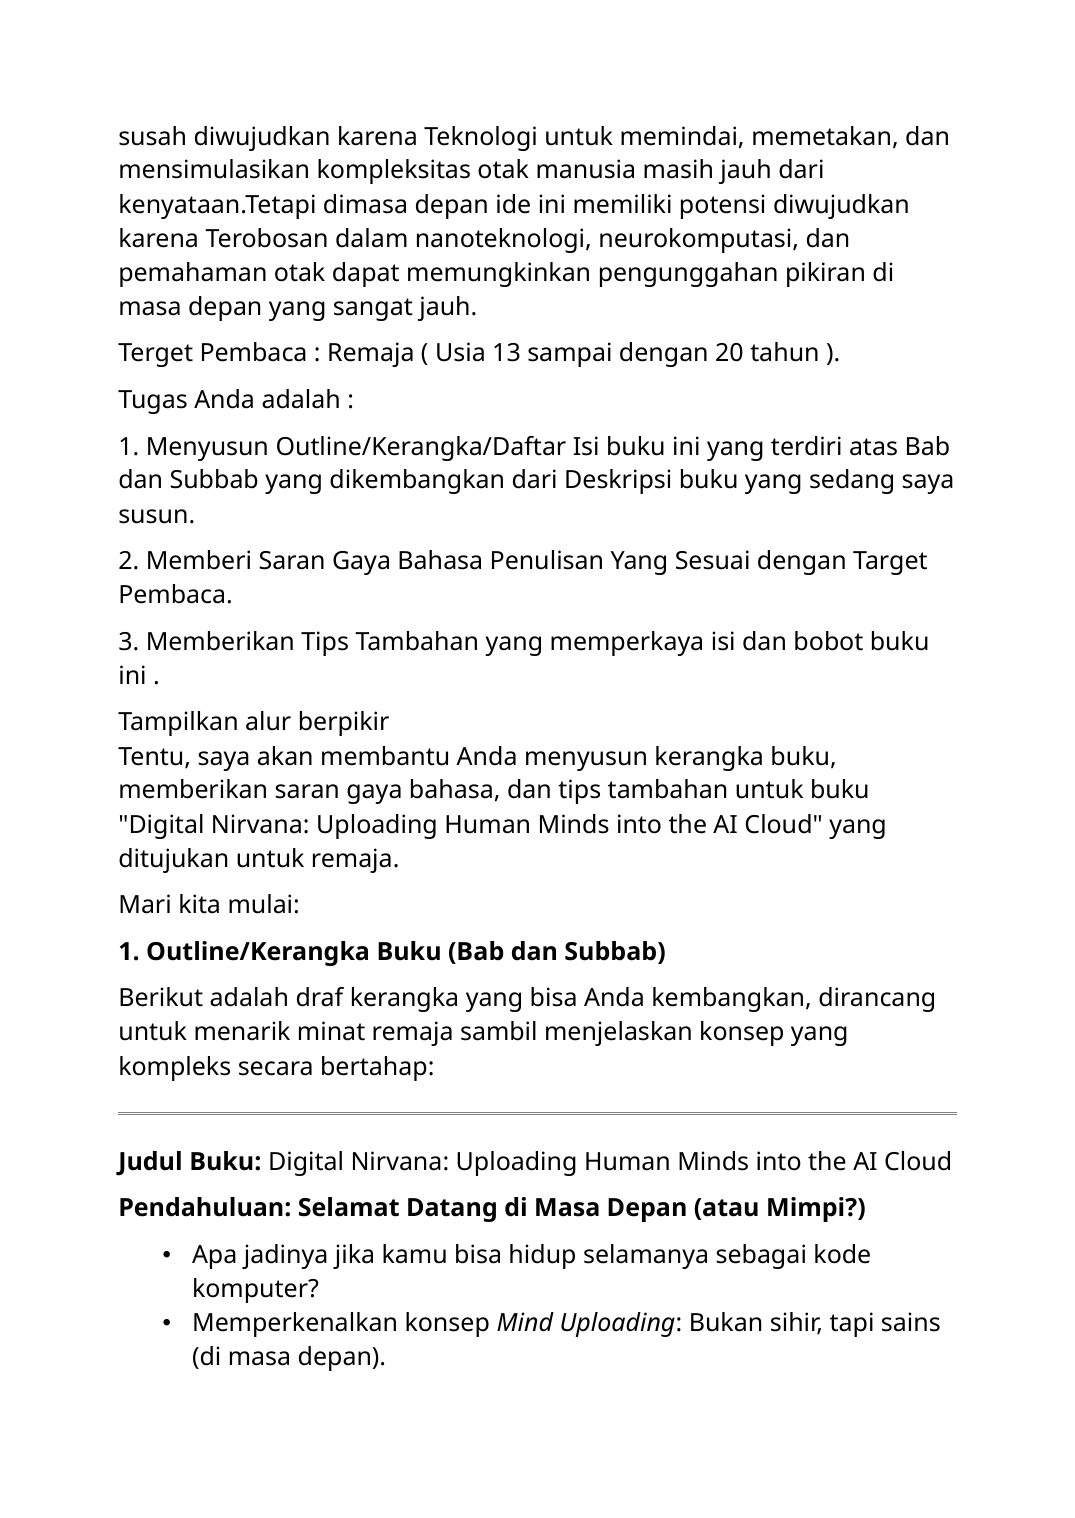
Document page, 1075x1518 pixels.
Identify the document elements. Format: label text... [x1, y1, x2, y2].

text Tampilkan alur berpikir [118, 704, 957, 738]
text 3. Memberikan Tips Tambahan yang memperkaya isi dan bobot buku ini . [118, 623, 957, 692]
text 1. Outline/Kerangka Buku (Bab dan Subbab) [118, 933, 957, 967]
list Memperkenalkan konsep Mind Uploading: Bukan sihir, tapi sains (di masa depan). [162, 1305, 957, 1373]
text Pendahuluan: Selamat Datang di Masa Depan (atau Mimpi?) [118, 1190, 957, 1224]
text 1. Menyusun Outline/Kerangka/Daftar Isi buku ini yang terdiri atas Bab dan Subbab yang dikembangkan dari Deskripsi buku yang sedang saya susun. [118, 428, 957, 530]
text Berikut adalah draf kerangka yang bisa Anda kembangkan, dirancang untuk menarik minat remaja sambil menjelaskan konsep yang kompleks secara bertahap: [118, 980, 957, 1082]
list Apa jadinya jika kamu bisa hidup selamanya sebagai kode komputer? [162, 1237, 957, 1305]
text susah diwujudkan karena Teknologi untuk memindai, memetakan, dan mensimulasikan kompleksitas otak manusia masih jauh dari kenyataan.Tetapi dimasa depan ide ini memiliki potensi diwujudkan karena Terobosan dalam nanoteknologi, neurokomputasi, dan pemahaman otak dapat memungkinkan pengunggahan pikiran di masa depan yang sangat jauh. [118, 118, 957, 322]
text Tentu, saya akan membantu Anda menyusun kerangka buku, memberikan saran gaya bahasa, dan tips tambahan untuk buku "Digital Nirvana: Uploading Human Minds into the AI Cloud" yang ditujukan untuk remaja. [118, 738, 957, 874]
text Judul Buku: Digital Nirvana: Uploading Human Minds into the AI Cloud [118, 1143, 957, 1178]
text 2. Memberi Saran Gaya Bahasa Penulisan Yang Sesuai dengan Target Pembaca. [118, 543, 957, 611]
text Mari kita mulai: [118, 887, 957, 921]
text Tugas Anda adalah : [118, 382, 957, 416]
text Terget Pembaca : Remaja ( Usia 13 sampai dengan 20 tahun ). [118, 335, 957, 369]
